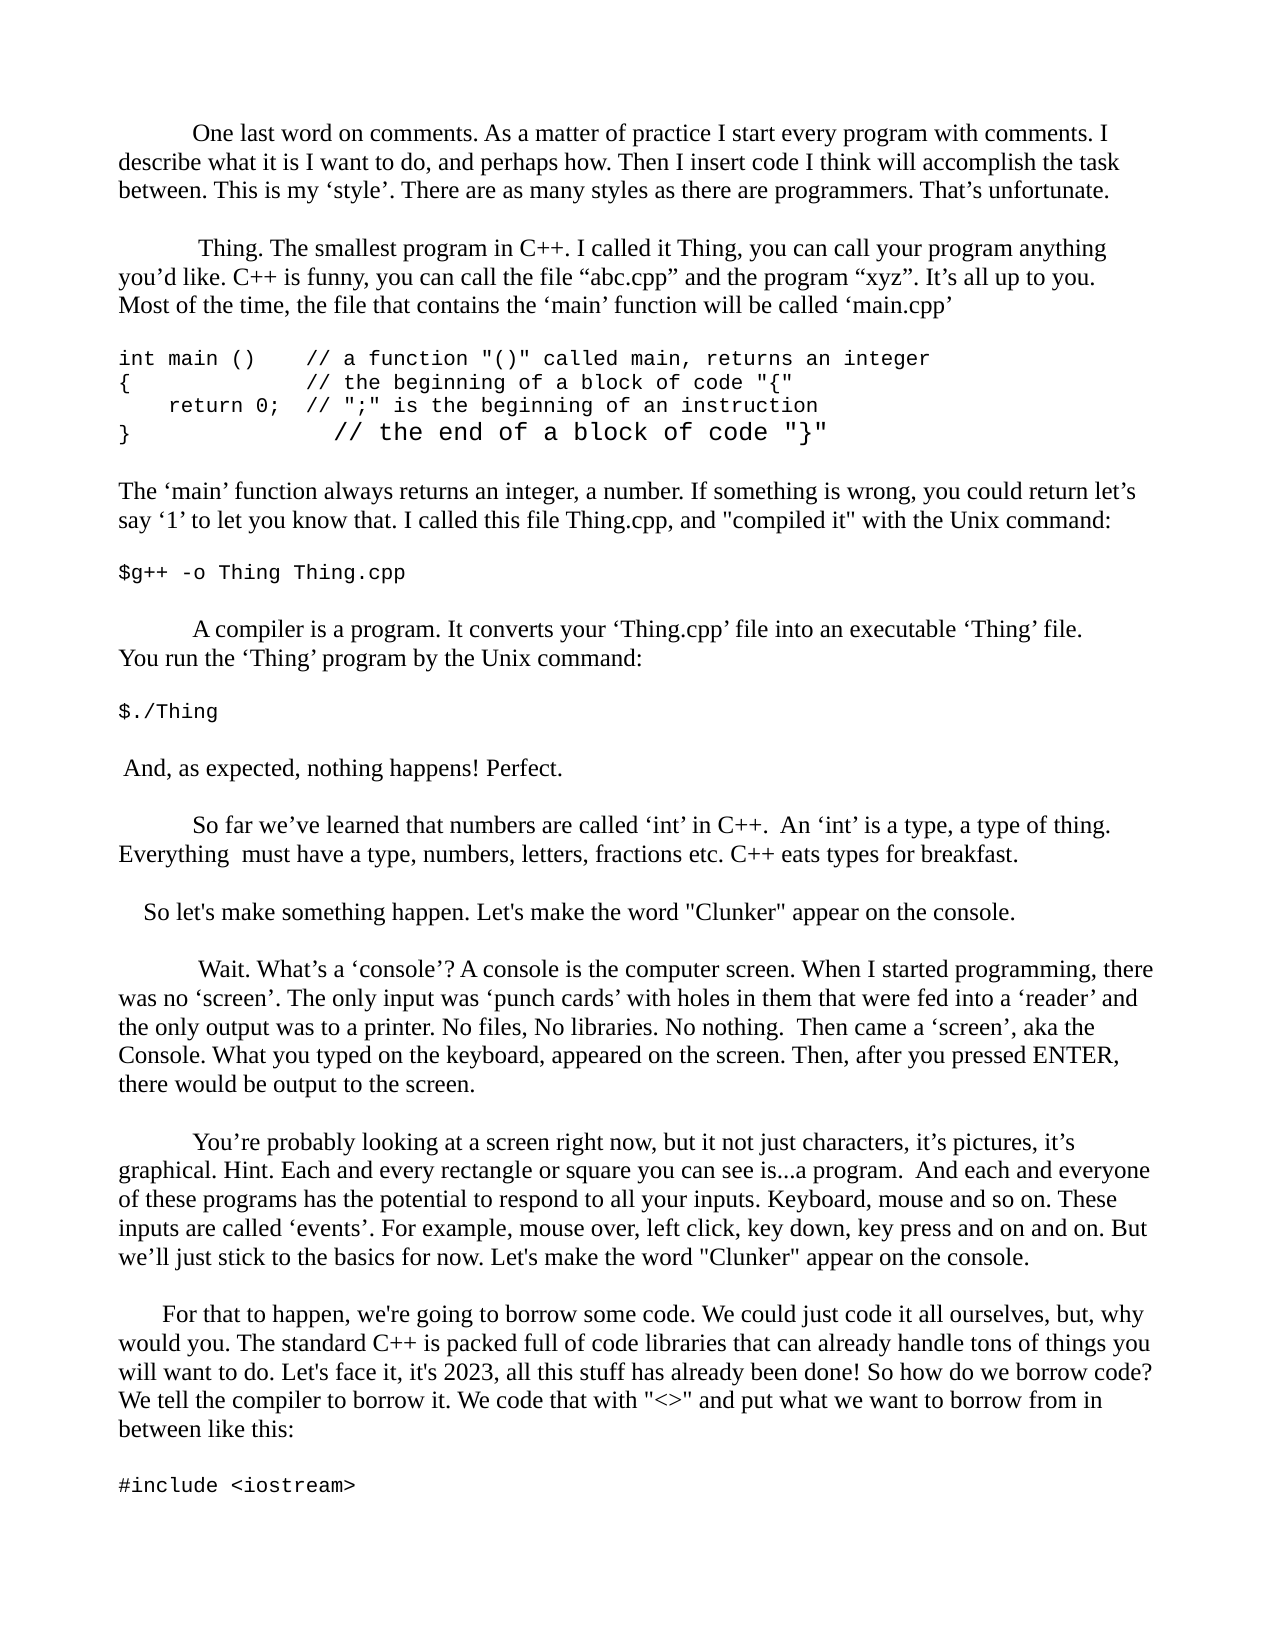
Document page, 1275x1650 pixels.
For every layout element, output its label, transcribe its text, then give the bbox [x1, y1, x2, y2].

text int main () // a function "()" called main, returns an integer [118, 348, 1157, 372]
text The ‘main’ function always returns an integer, a number. If something is wrong, you could return let’s say ‘1’ to let you know that. I called this file Thing.cpp, and "compiled it" with the Unix command: [118, 476, 1157, 534]
text You run the ‘Thing’ program by the Unix command: [118, 643, 1157, 672]
text Most of the time, the file that contains the ‘main’ function will be called ‘main.cpp’ [118, 291, 1157, 319]
text For that to happen, we're going to borrow some code. We could just code it all ourselves, but, why would you. The standard C++ is packed full of code libraries that can already handle tons of things you will want to do. Let's face it, it's 2023, all this stuff has already been done! So how do we borrow code? We tell the compiler to borrow it. We code that with "<>" and put what we want to borrow from in between like this: [118, 1299, 1157, 1443]
text #include <iostream> [118, 1472, 1157, 1500]
text return 0; // ";" is the beginning of an instruction [118, 395, 1157, 419]
text $g++ -o Thing Thing.cpp [118, 562, 1157, 586]
text You’re probably looking at a screen right now, but it not just characters, it’s pictures, it’s graphical. Hint. Each and every rectangle or square you can see is...a program. And each and everyone of these programs has the potential to respond to all your inputs. Keyboard, mouse and so on. These inputs are called ‘events’. For example, mouse over, left click, key down, key press and on and on. But [118, 1127, 1157, 1242]
text Thing. The smallest program in C++. I called it Thing, you can call your program anything you’d like. C++ is funny, you can call the file “abc.cpp” and the program “xyz”. It’s all up to you. [118, 233, 1157, 291]
text So far we’ve learned that numbers are called ‘int’ in C++. An ‘int’ is a type, a type of thing. [118, 811, 1157, 839]
text we’ll just stick to the basics for now. Let's make the word "Clunker" appear on the console. [118, 1242, 1157, 1271]
text } // the end of a block of code "}" [118, 419, 1157, 447]
text $./Thing [118, 701, 1157, 724]
text So let's make something happen. Let's make the word "Clunker" appear on the console. [118, 897, 1157, 926]
text Everything must have a type, numbers, letters, fractions etc. C++ eats types for breakfast. [118, 839, 1157, 868]
text Wait. What’s a ‘console’? A console is the computer screen. When I started programming, there was no ‘screen’. The only input was ‘punch cards’ with holes in them that were fed into a ‘reader’ and the only output was to a printer. No files, No libraries. No nothing. Then came a ‘screen’, aka the Console. What you typed on the keyboard, appeared on the screen. Then, after you pressed ENTER, there would be output to the screen. [118, 954, 1157, 1098]
text { // the beginning of a block of code "{" [118, 372, 1157, 395]
text A compiler is a program. It converts your ‘Thing.cpp’ file into an executable ‘Thing’ file. [118, 614, 1157, 643]
text One last word on comments. As a matter of practice I start every program with comments. I describe what it is I want to do, and perhaps how. Then I insert code I think will accomplish the task between. This is my ‘style’. There are as many styles as there are programmers. That’s unfortunate. [118, 118, 1157, 204]
text And, as expected, nothing happens! Perfect. [118, 753, 1157, 782]
